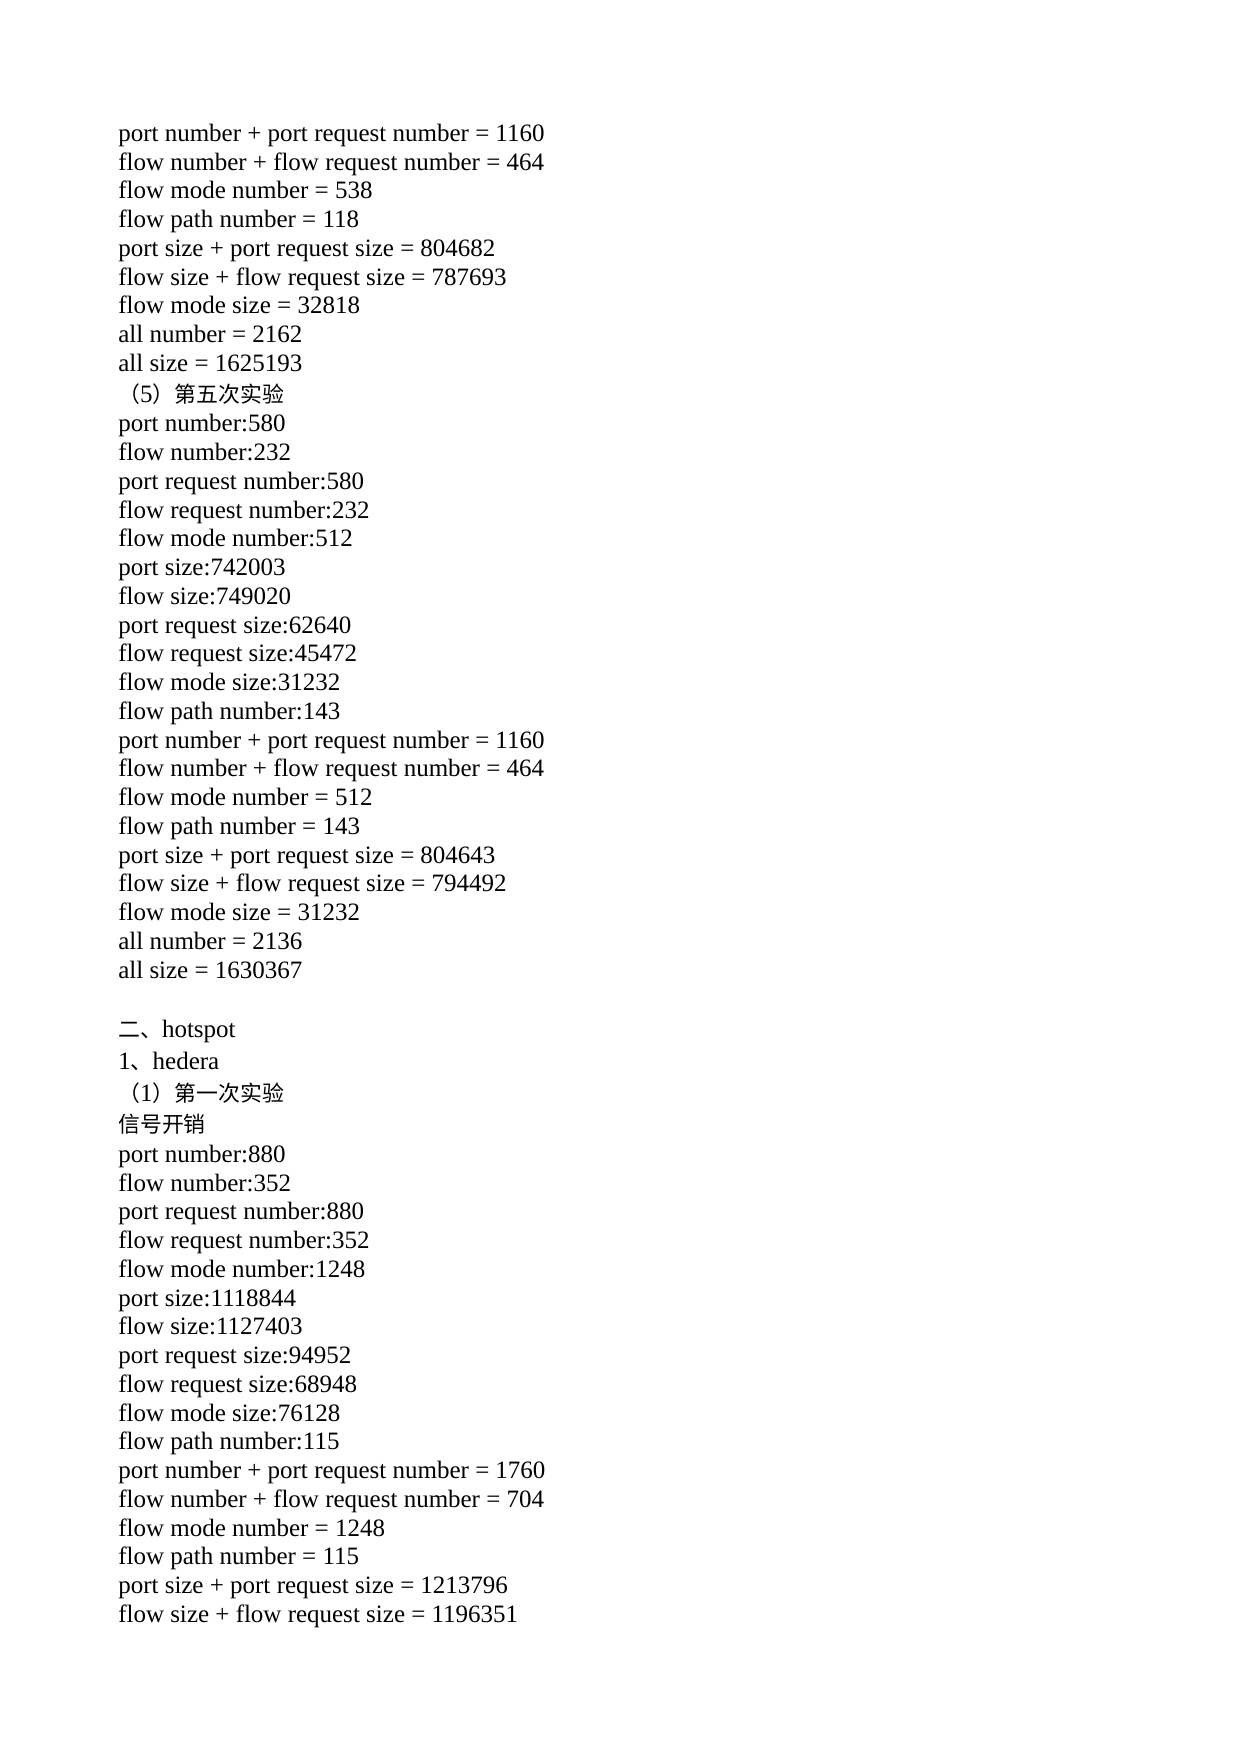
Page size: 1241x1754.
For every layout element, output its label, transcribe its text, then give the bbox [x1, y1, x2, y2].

text flow mode number:512 [118, 523, 1122, 552]
text port request number:580 [118, 466, 1122, 495]
text 二、hotspot [118, 1012, 1122, 1044]
text flow mode size = 32818 [118, 291, 1122, 319]
text port number + port request number = 1160 [118, 118, 1122, 147]
text flow mode size:76128 [118, 1398, 1122, 1426]
text all number = 2162 [118, 319, 1122, 348]
text port number + port request number = 1160 [118, 725, 1122, 753]
text flow size + flow request size = 787693 [118, 262, 1122, 291]
text flow path number = 115 [118, 1541, 1122, 1570]
text flow request number:232 [118, 495, 1122, 523]
text flow size + flow request size = 1196351 [118, 1599, 1122, 1628]
text flow mode number = 538 [118, 176, 1122, 204]
text port size + port request size = 1213796 [118, 1570, 1122, 1599]
text all size = 1625193 [118, 348, 1122, 377]
text flow size + flow request size = 794492 [118, 868, 1122, 897]
text flow number + flow request number = 464 [118, 753, 1122, 782]
text all size = 1630367 [118, 955, 1122, 983]
text port size:742003 [118, 552, 1122, 581]
text all number = 2136 [118, 926, 1122, 955]
text flow request size:68948 [118, 1369, 1122, 1398]
text flow mode number:1248 [118, 1254, 1122, 1283]
text 1、hedera [118, 1044, 1122, 1076]
text flow number:232 [118, 437, 1122, 466]
text flow mode number = 1248 [118, 1513, 1122, 1541]
text flow path number = 118 port size + port request size = 804682 [118, 204, 1122, 262]
text flow path number:115 [118, 1426, 1122, 1455]
text flow mode number = 512 [118, 782, 1122, 811]
text flow number + flow request number = 704 [118, 1484, 1122, 1513]
text （5）第五次实验 [118, 377, 1122, 408]
text port number:880 [118, 1139, 1122, 1168]
text port request size:62640 [118, 610, 1122, 638]
text port number:580 [118, 408, 1122, 437]
text （1）第一次实验 [118, 1076, 1122, 1107]
text flow mode size = 31232 [118, 897, 1122, 926]
text flow size:1127403 [118, 1311, 1122, 1340]
text port request number:880 [118, 1196, 1122, 1225]
text flow number + flow request number = 464 [118, 147, 1122, 176]
text 信号开销 [118, 1107, 1122, 1139]
text flow number:352 [118, 1168, 1122, 1196]
text port request size:94952 [118, 1340, 1122, 1369]
text port size + port request size = 804643 [118, 840, 1122, 868]
text flow path number = 143 [118, 811, 1122, 840]
text flow request number:352 [118, 1225, 1122, 1254]
text flow mode size:31232 [118, 667, 1122, 696]
text flow request size:45472 [118, 638, 1122, 667]
text port size:1118844 [118, 1283, 1122, 1311]
text flow path number:143 [118, 696, 1122, 725]
text flow size:749020 [118, 581, 1122, 610]
text port number + port request number = 1760 [118, 1455, 1122, 1484]
